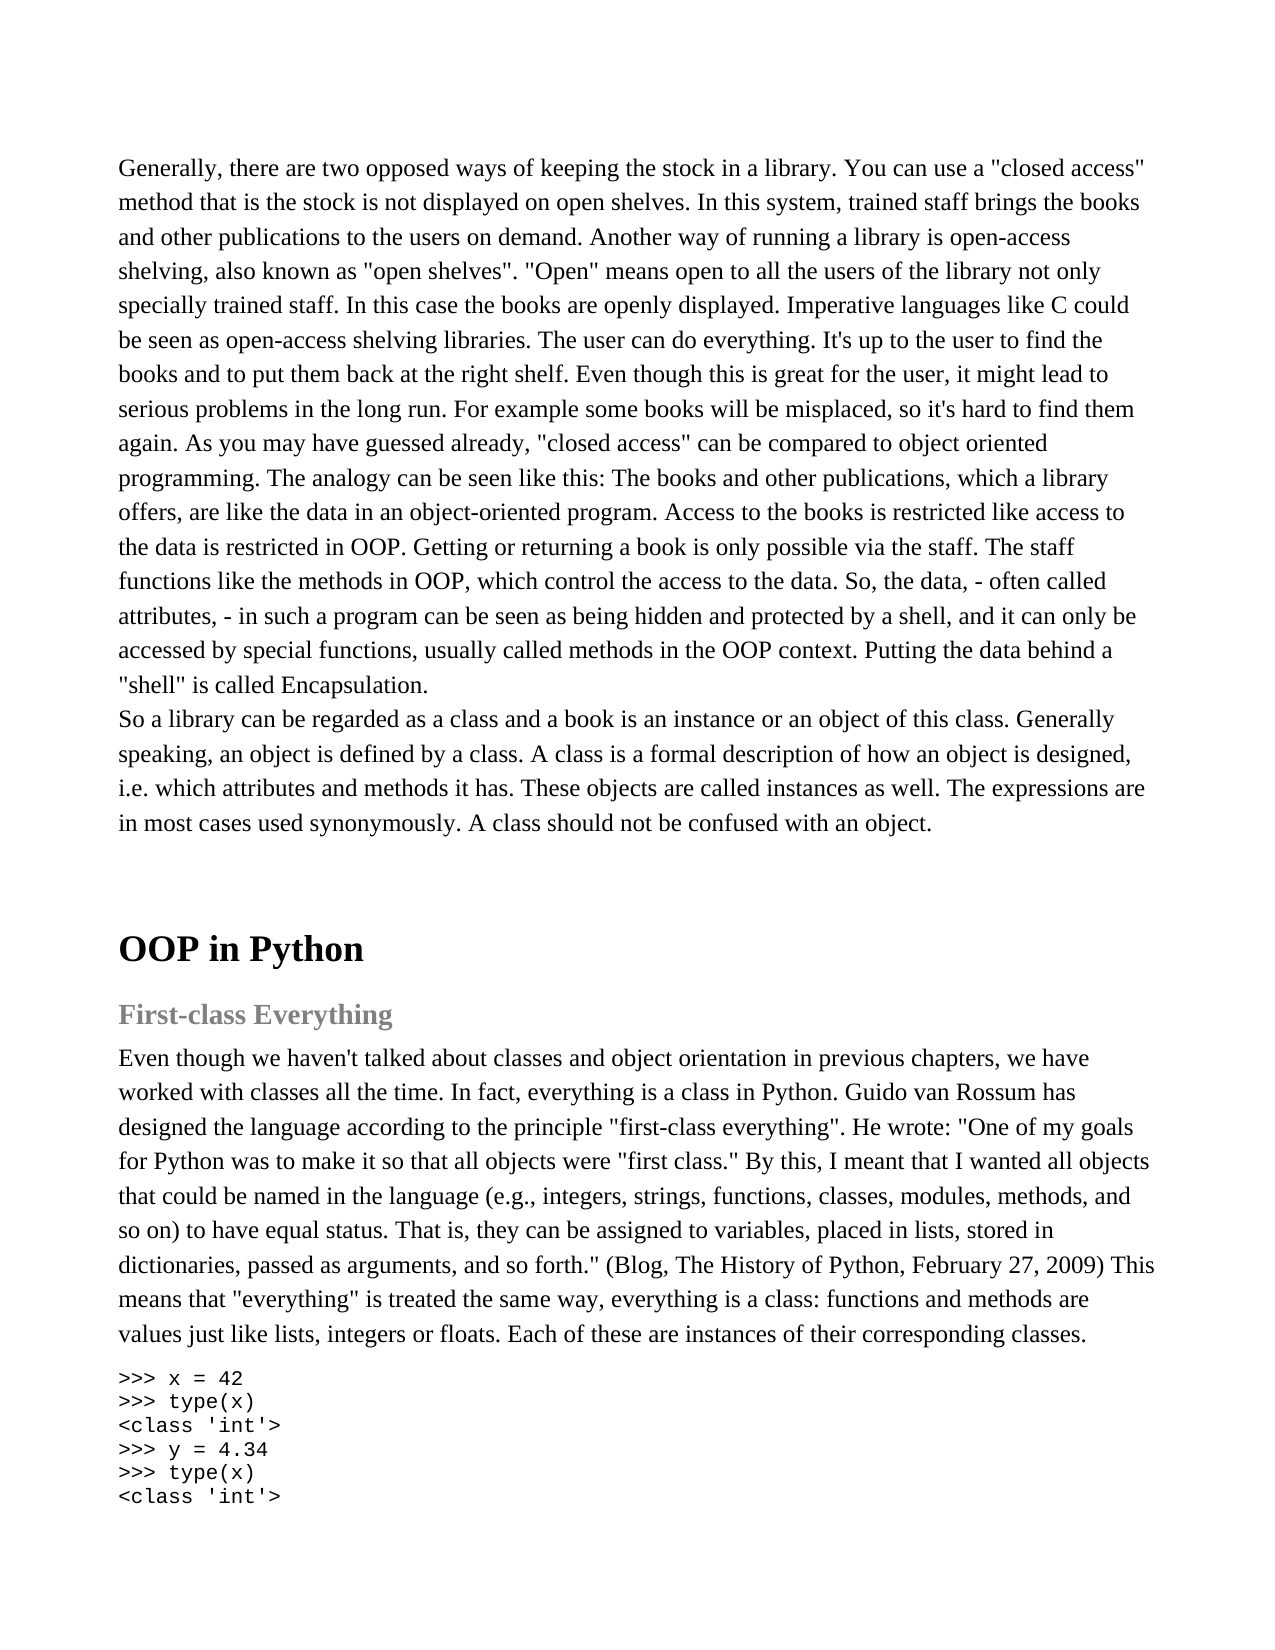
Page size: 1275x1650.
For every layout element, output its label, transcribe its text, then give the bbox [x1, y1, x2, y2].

text >>> type(x) [118, 1391, 1157, 1415]
text >>> x = 42 [118, 1368, 1157, 1391]
text <class 'int'> [118, 1415, 1157, 1439]
text >>> y = 4.34 [118, 1439, 1157, 1462]
text Generally, there are two opposed ways of keeping the stock in a library. You can use a "closed access" method that is the stock is not displayed on open shelves. In this system, trained staff brings the books and other publications to the users on demand. Another way of running a library is open-access shelving, also known as "open shelves". "Open" means open to all the users of the library not only specially trained staff. In this case the books are openly displayed. Imperative languages like C could be seen as open-access shelving libraries. The user can do everything. It's up to the user to find the books and to put them back at the right shelf. Even though this is great for the user, it might lead to serious problems in the long run. For example some books will be misplaced, so it's hard to find them again. As you may have guessed already, "closed access" can be compared to object oriented programming. The analogy can be seen like this: The books and other publications, which a library offers, are like the data in an object-oriented program. Access to the books is restricted like access to the data is restricted in OOP. Getting or returning a book is only possible via the staff. The staff functions like the methods in OOP, which control the access to the data. So, the data, - often called attributes, - in such a program can be seen as being hidden and protected by a shell, and it can only be accessed by special functions, usually called methods in the OOP context. Putting the data behind a "shell" is called Encapsulation. So a library can be regarded as a class and a book is an instance or an object of this class. Generally speaking, an object is defined by a class. A class is a formal description of how an object is designed, i.e. which attributes and methods it has. These objects are called instances as well. The expressions are in most cases used synonymously. A class should not be confused with an object. [118, 118, 1157, 836]
subtitle OOP in Python [118, 927, 1157, 970]
subtitle First-class Everything [118, 997, 1157, 1030]
text Even though we haven't talked about classes and object orientation in previous chapters, we have worked with classes all the time. In fact, everything is a class in Python. Guido van Rossum has designed the language according to the principle "first-class everything". He wrote: "One of my goals for Python was to make it so that all objects were "first class." By this, I meant that I wanted all objects that could be named in the language (e.g., integers, strings, functions, classes, modules, methods, and so on) to have equal status. That is, they can be assigned to variables, placed in lists, stored in dictionaries, passed as arguments, and so forth." (Blog, The History of Python, February 27, 2009) This means that "everything" is treated the same way, everything is a class: functions and methods are values just like lists, integers or floats. Each of these are instances of their corresponding classes. [118, 1043, 1157, 1347]
text <class 'int'> [118, 1486, 1157, 1510]
text >>> type(x) [118, 1462, 1157, 1486]
